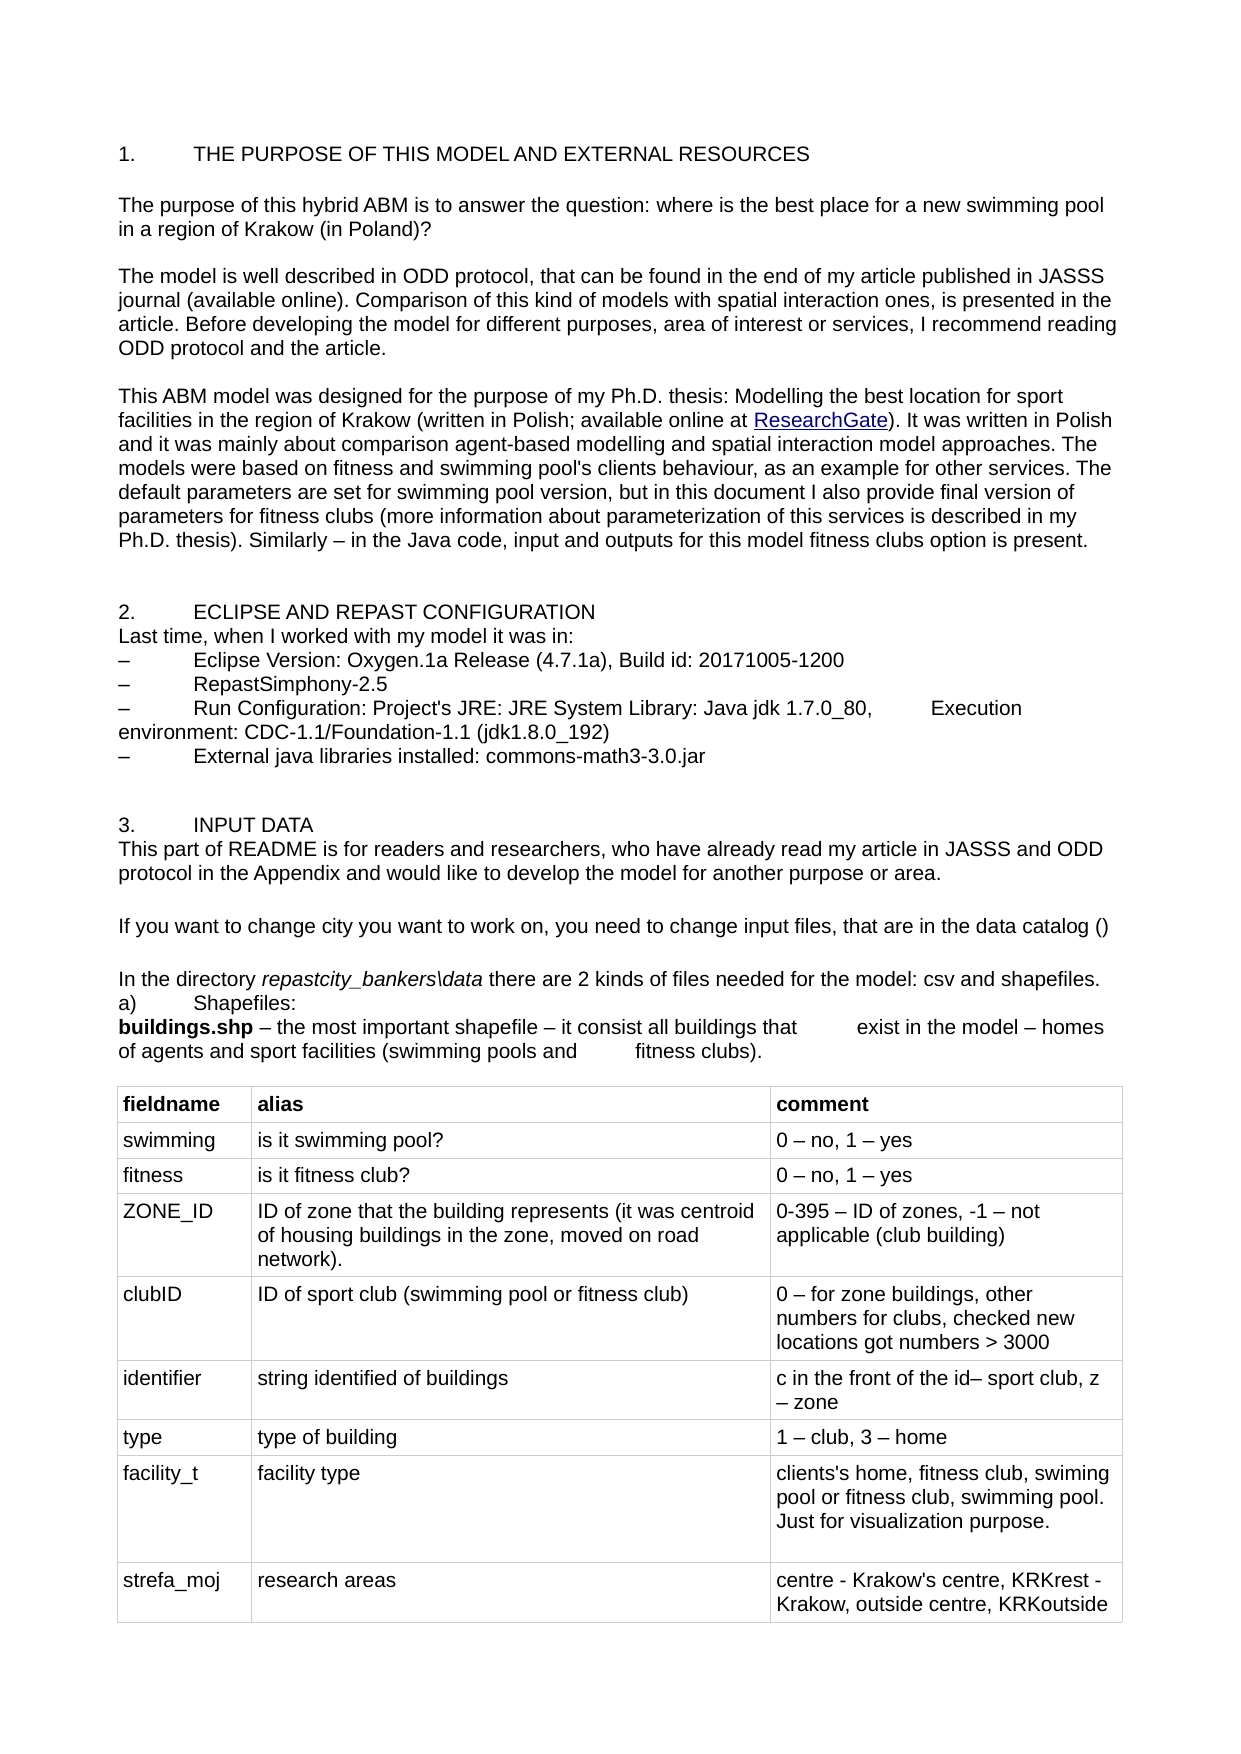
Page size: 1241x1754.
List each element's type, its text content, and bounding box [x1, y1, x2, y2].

table_cell strefa_moj [118, 1563, 251, 1622]
table_header comment [771, 1087, 1122, 1122]
table_cell centre - Krakow's centre, KRKrest - Krakow, outside centre, KRKoutside [771, 1563, 1122, 1622]
table_cell ID of sport club (swimming pool or fitness club) [252, 1277, 770, 1360]
list Run Configuration: Project's JRE: JRE System Library: Java jdk 1.7.0_80, Execution environment: CDC-1.1/Foundation-1.1 (jdk1.8.0_192) [118, 696, 1122, 744]
list RepastSimphony-2.5 [118, 672, 1122, 696]
table_cell 0 – for zone buildings, other numbers for clubs, checked new locations got numbers > 3000 [771, 1277, 1122, 1360]
text This part of README is for readers and researchers, who have already read my article in JASSS and ODD protocol in the Appendix and would like to develop the model for another purpose or area. [118, 837, 1122, 885]
text The model is well described in ODD protocol, that can be found in the end of my article published in JASSS journal (available online). Comparison of this kind of models with spatial interaction ones, is presented in the article. Before developing the model for different purposes, area of interest or services, I recommend reading ODD protocol and the article. [118, 264, 1122, 360]
table_cell is it fitness club? [252, 1159, 770, 1193]
list Shapefiles: [118, 991, 1122, 1014]
text This ABM model was designed for the purpose of my Ph.D. thesis: Modelling the best location for sport facilities in the region of Krakow (written in Polish; available online at ResearchGate). It was written in Polish and it was mainly about comparison agent-based modelling and spatial interaction model approaches. The models were based on fitness and swimming pool's clients behaviour, as an example for other services. The default parameters are set for swimming pool version, but in this document I also provide final version of parameters for fitness clubs (more information about parameterization of this services is described in my Ph.D. thesis). Similarly – in the Java code, input and outputs for this model fitness clubs option is present. [118, 384, 1122, 552]
table_cell 0 – no, 1 – yes [771, 1159, 1122, 1193]
list External java libraries installed: commons-math3-3.0.jar [118, 744, 1122, 768]
table_cell 1 – club, 3 – home [771, 1420, 1122, 1455]
table_cell type of building [252, 1420, 770, 1455]
table_cell research areas [252, 1563, 770, 1622]
text buildings.shp – the most important shapefile – it consist all buildings that exist in the model – homes of agents and sport facilities (swimming pools and fitness clubs). [118, 1014, 1122, 1062]
table_cell clubID [118, 1277, 251, 1360]
table_header alias [252, 1087, 770, 1122]
table_cell clients's home, fitness club, swiming pool or fitness club, swimming pool. Just for visualization purpose. [771, 1456, 1122, 1562]
text If you want to change city you want to work on, you need to change input files, that are in the data catalog () [118, 914, 1122, 938]
list THE PURPOSE OF THIS MODEL AND EXTERNAL RESOURCES [118, 142, 1122, 166]
text The purpose of this hybrid ABM is to answer the question: where is the best place for a new swimming pool in a region of Krakow (in Poland)? [118, 192, 1122, 240]
table_cell ID of zone that the building represents (it was centroid of housing buildings in the zone, moved on road network). [252, 1194, 770, 1276]
table_header fieldname [118, 1087, 251, 1122]
table_cell facility_t [118, 1456, 251, 1562]
text Last time, when I worked with my model it was in: [118, 624, 1122, 648]
table_cell c in the front of the id– sport club, z – zone [771, 1361, 1122, 1419]
list INPUT DATA [118, 813, 1122, 837]
table_cell swimming [118, 1123, 251, 1157]
table_cell identifier [118, 1361, 251, 1419]
list Eclipse Version: Oxygen.1a Release (4.7.1a), Build id: 20171005-1200 [118, 648, 1122, 672]
table_cell type [118, 1420, 251, 1455]
table_cell facility type [252, 1456, 770, 1562]
table_cell 0-395 – ID of zones, -1 – not applicable (club building) [771, 1194, 1122, 1276]
text In the directory repastcity_bankers\data there are 2 kinds of files needed for the model: csv and shapefiles. [118, 967, 1122, 991]
table_cell ZONE_ID [118, 1194, 251, 1276]
table_cell 0 – no, 1 – yes [771, 1123, 1122, 1157]
table_cell fitness [118, 1159, 251, 1193]
list ECLIPSE AND REPAST CONFIGURATION [118, 600, 1122, 624]
table_cell string identified of buildings [252, 1361, 770, 1419]
table_cell is it swimming pool? [252, 1123, 770, 1157]
